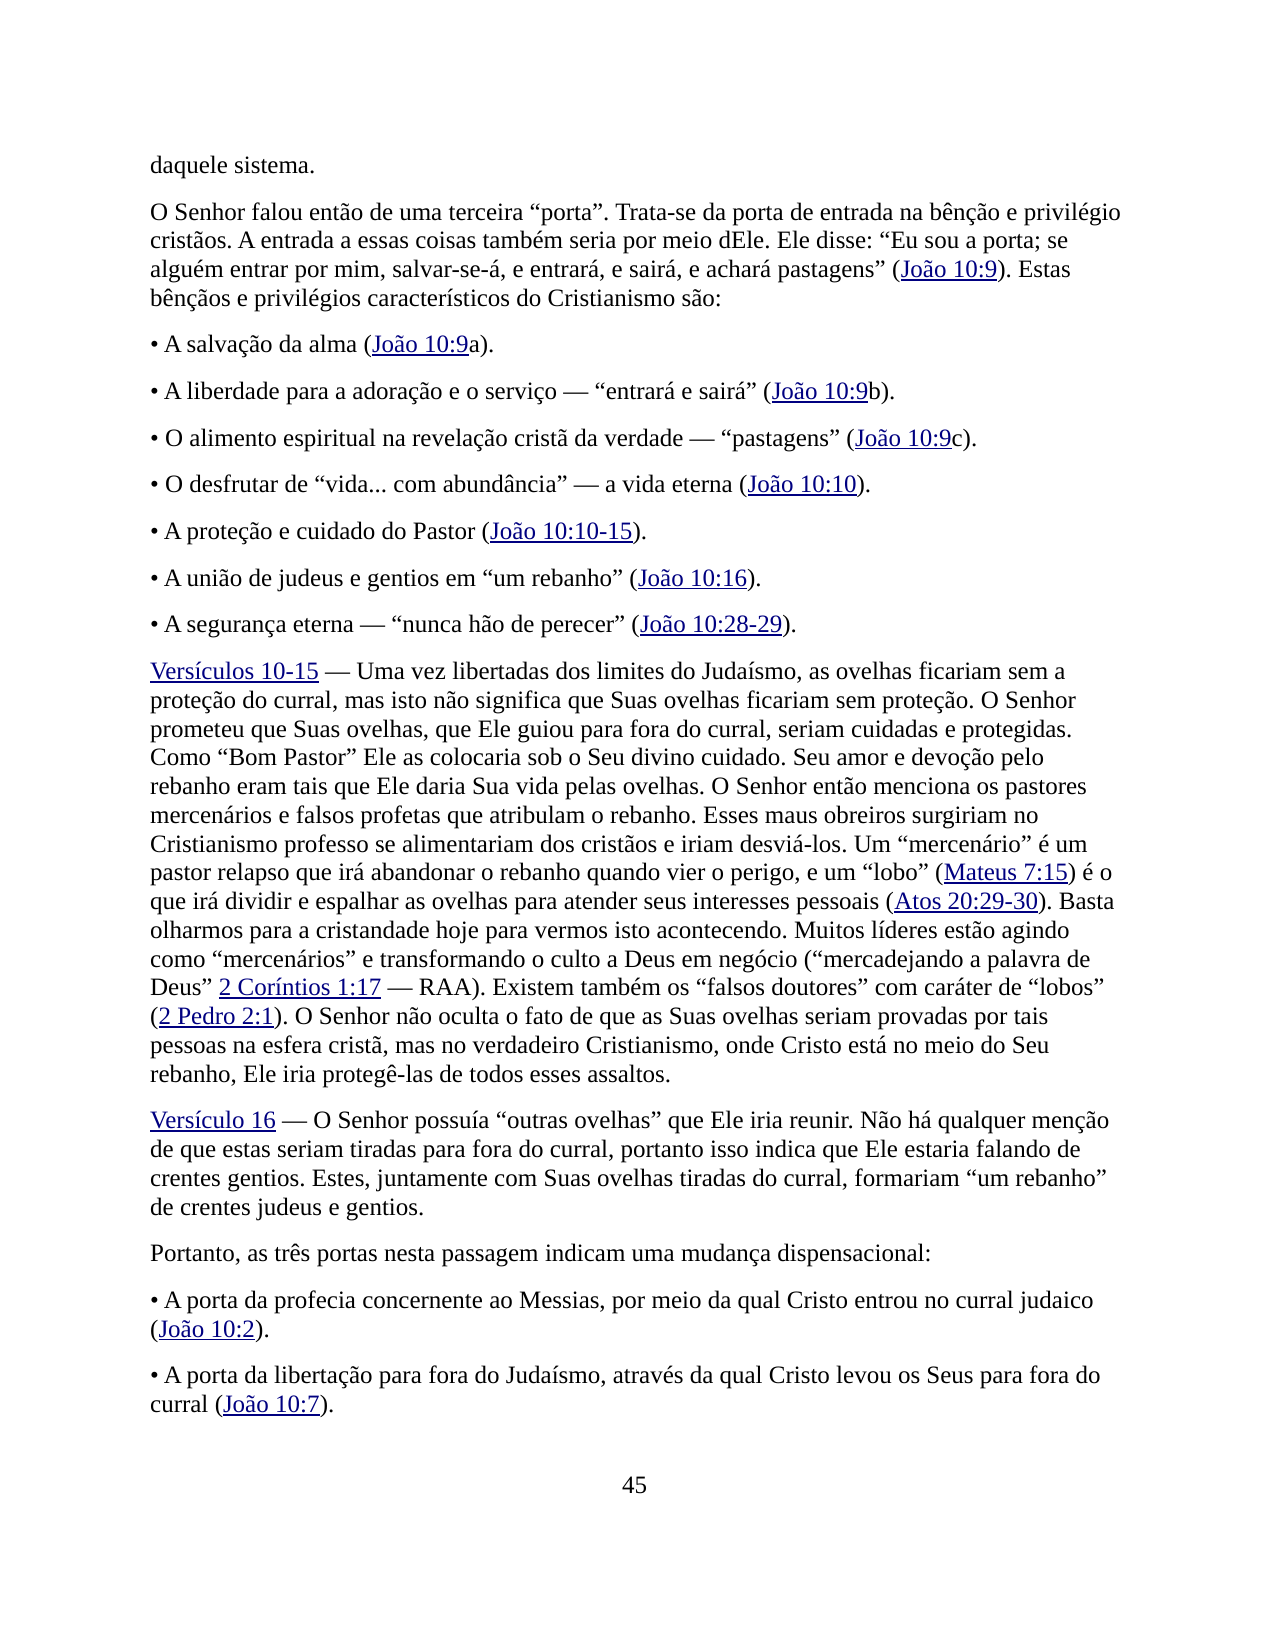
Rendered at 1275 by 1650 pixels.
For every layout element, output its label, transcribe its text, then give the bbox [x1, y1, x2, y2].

text Versículos 10-15 — Uma vez libertadas dos limites do Judaísmo, as ovelhas ficariam sem a proteção do curral, mas isto não significa que Suas ovelhas ficariam sem proteção. O Senhor prometeu que Suas ovelhas, que Ele guiou para fora do curral, seriam cuidadas e protegidas. Como “Bom Pastor” Ele as colocaria sob o Seu divino cuidado. Seu amor e devoção pelo rebanho eram tais que Ele daria Sua vida pelas ovelhas. O Senhor então menciona os pastores mercenários e falsos profetas que atribulam o rebanho. Esses maus obreiros surgiriam no Cristianismo professo se alimentariam dos cristãos e iriam desviá-los. Um “mercenário” é um pastor relapso que irá abandonar o rebanho quando vier o perigo, e um “lobo” (Mateus 7:15) é o que irá dividir e espalhar as ovelhas para atender seus interesses pessoais (Atos 20:29-30). Basta olharmos para a cristandade hoje para vermos isto acontecendo. Muitos líderes estão agindo como “mercenários” e transformando o culto a Deus em negócio (“mercadejando a palavra de Deus” 2 Coríntios 1:17 — RAA). Existem também os “falsos doutores” com caráter de “lobos” (2 Pedro 2:1). O Senhor não oculta o fato de que as Suas ovelhas seriam provadas por tais pessoas na esfera cristã, mas no verdadeiro Cristianismo, onde Cristo está no meio do Seu rebanho, Ele iria protegê-las de todos esses assaltos. [150, 656, 1125, 1087]
text • A união de judeus e gentios em “um rebanho” (João 10:16). [150, 563, 1125, 592]
text • A salvação da alma (João 10:9a). [150, 329, 1125, 358]
text • A proteção e cuidado do Pastor (João 10:10-15). [150, 516, 1125, 545]
text • O desfrutar de “vida... com abundância” — a vida eterna (João 10:10). [150, 469, 1125, 498]
text O Senhor falou então de uma terceira “porta”. Trata-se da porta de entrada na bênção e privilégio cristãos. A entrada a essas coisas também seria por meio dEle. Ele disse: “Eu sou a porta; se alguém entrar por mim, salvar-se-á, e entrará, e sairá, e achará pastagens” (João 10:9). Estas bênçãos e privilégios característicos do Cristianismo são: [150, 197, 1125, 312]
text Versículo 16 — O Senhor possuía “outras ovelhas” que Ele iria reunir. Não há qualquer menção de que estas seriam tiradas para fora do curral, portanto isso indica que Ele estaria falando de crentes gentios. Estes, juntamente com Suas ovelhas tiradas do curral, formariam “um rebanho” de crentes judeus e gentios. [150, 1105, 1125, 1220]
text • O alimento espiritual na revelação cristã da verdade — “pastagens” (João 10:9c). [150, 423, 1125, 452]
text daquele sistema. [150, 150, 1125, 179]
text • A segurança eterna — “nunca hão de perecer” (João 10:28-29). [150, 609, 1125, 638]
text • A porta da profecia concernente ao Messias, por meio da qual Cristo entrou no curral judaico (João 10:2). [150, 1285, 1125, 1342]
text • A liberdade para a adoração e o serviço — “entrará e sairá” (João 10:9b). [150, 376, 1125, 405]
text • A porta da libertação para fora do Judaísmo, através da qual Cristo levou os Seus para fora do curral (João 10:7). [150, 1360, 1125, 1418]
text Portanto, as três portas nesta passagem indicam uma mudança dispensacional: [150, 1238, 1125, 1267]
